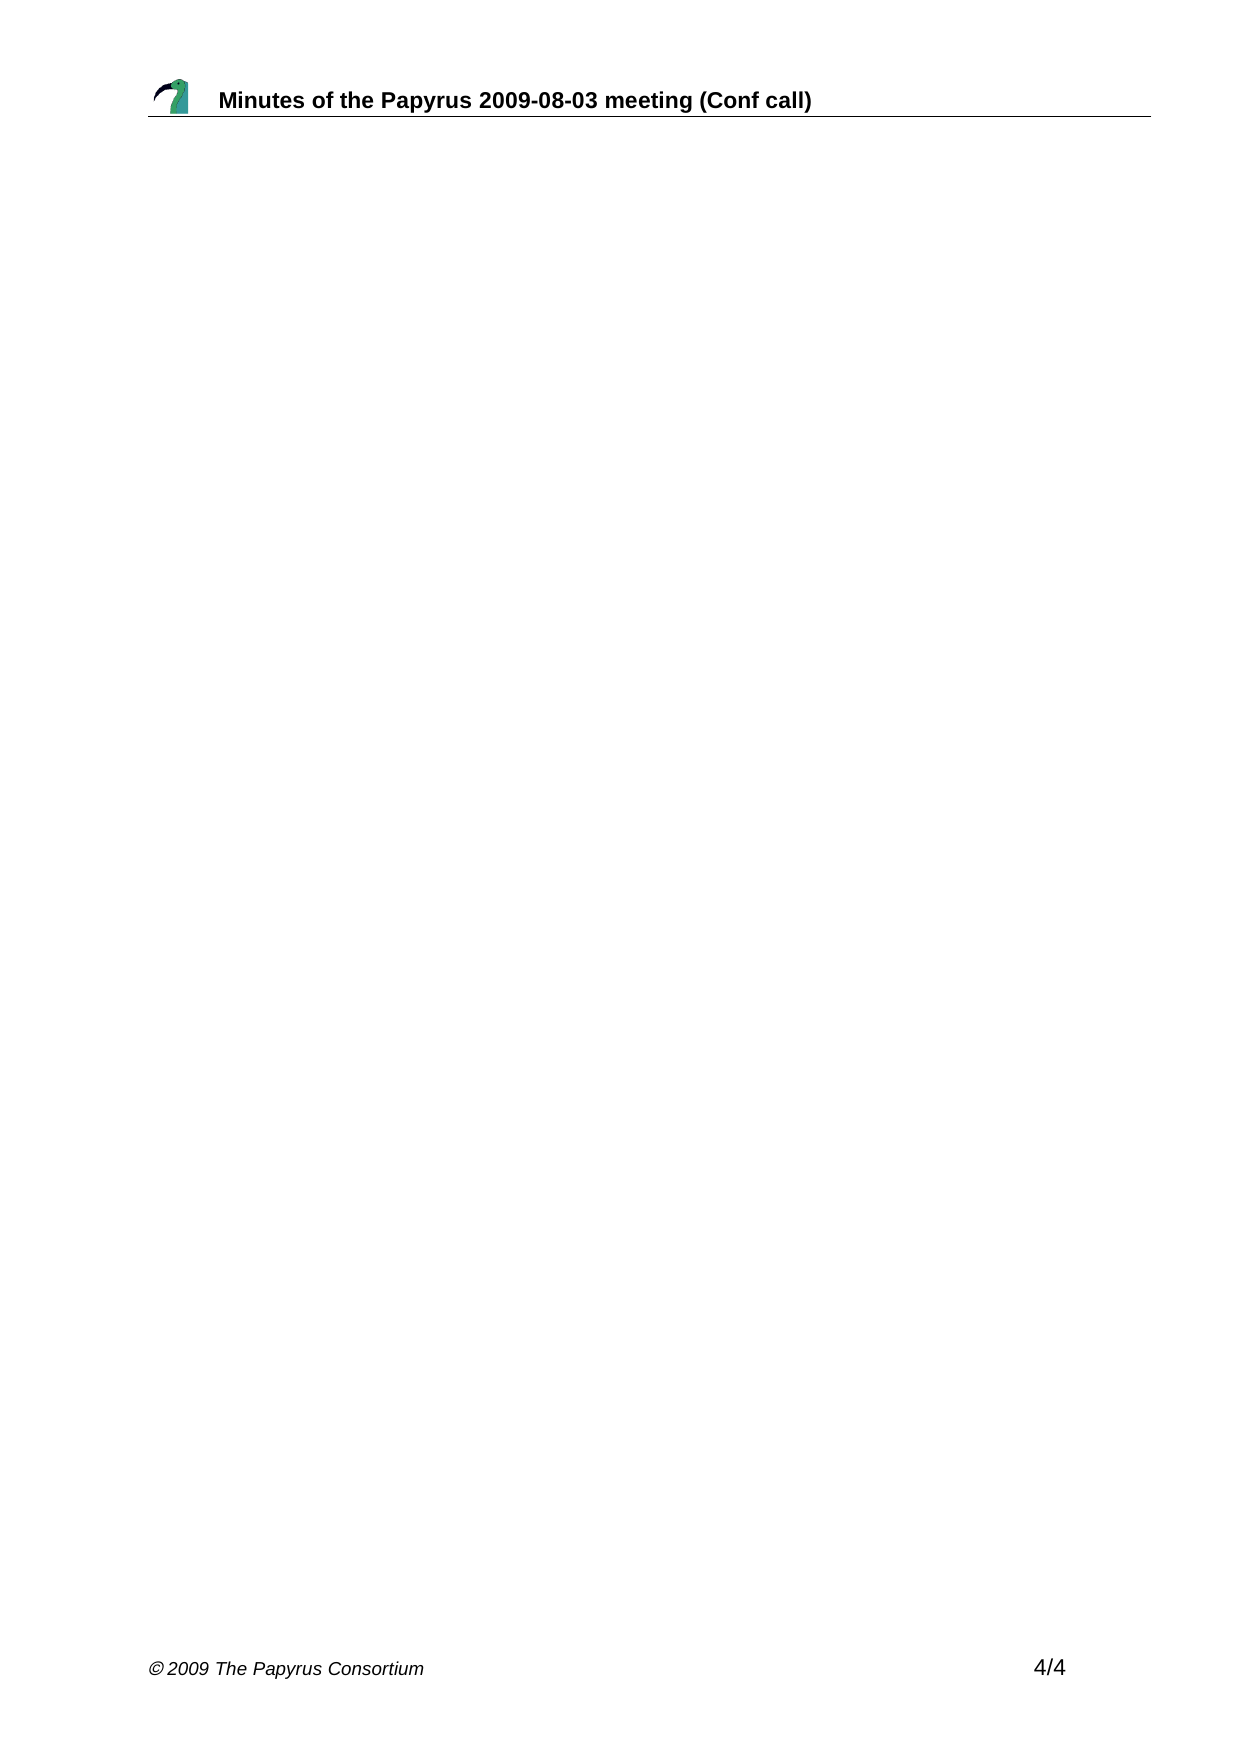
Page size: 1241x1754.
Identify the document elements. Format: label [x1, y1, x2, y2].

picture [153, 79, 189, 114]
